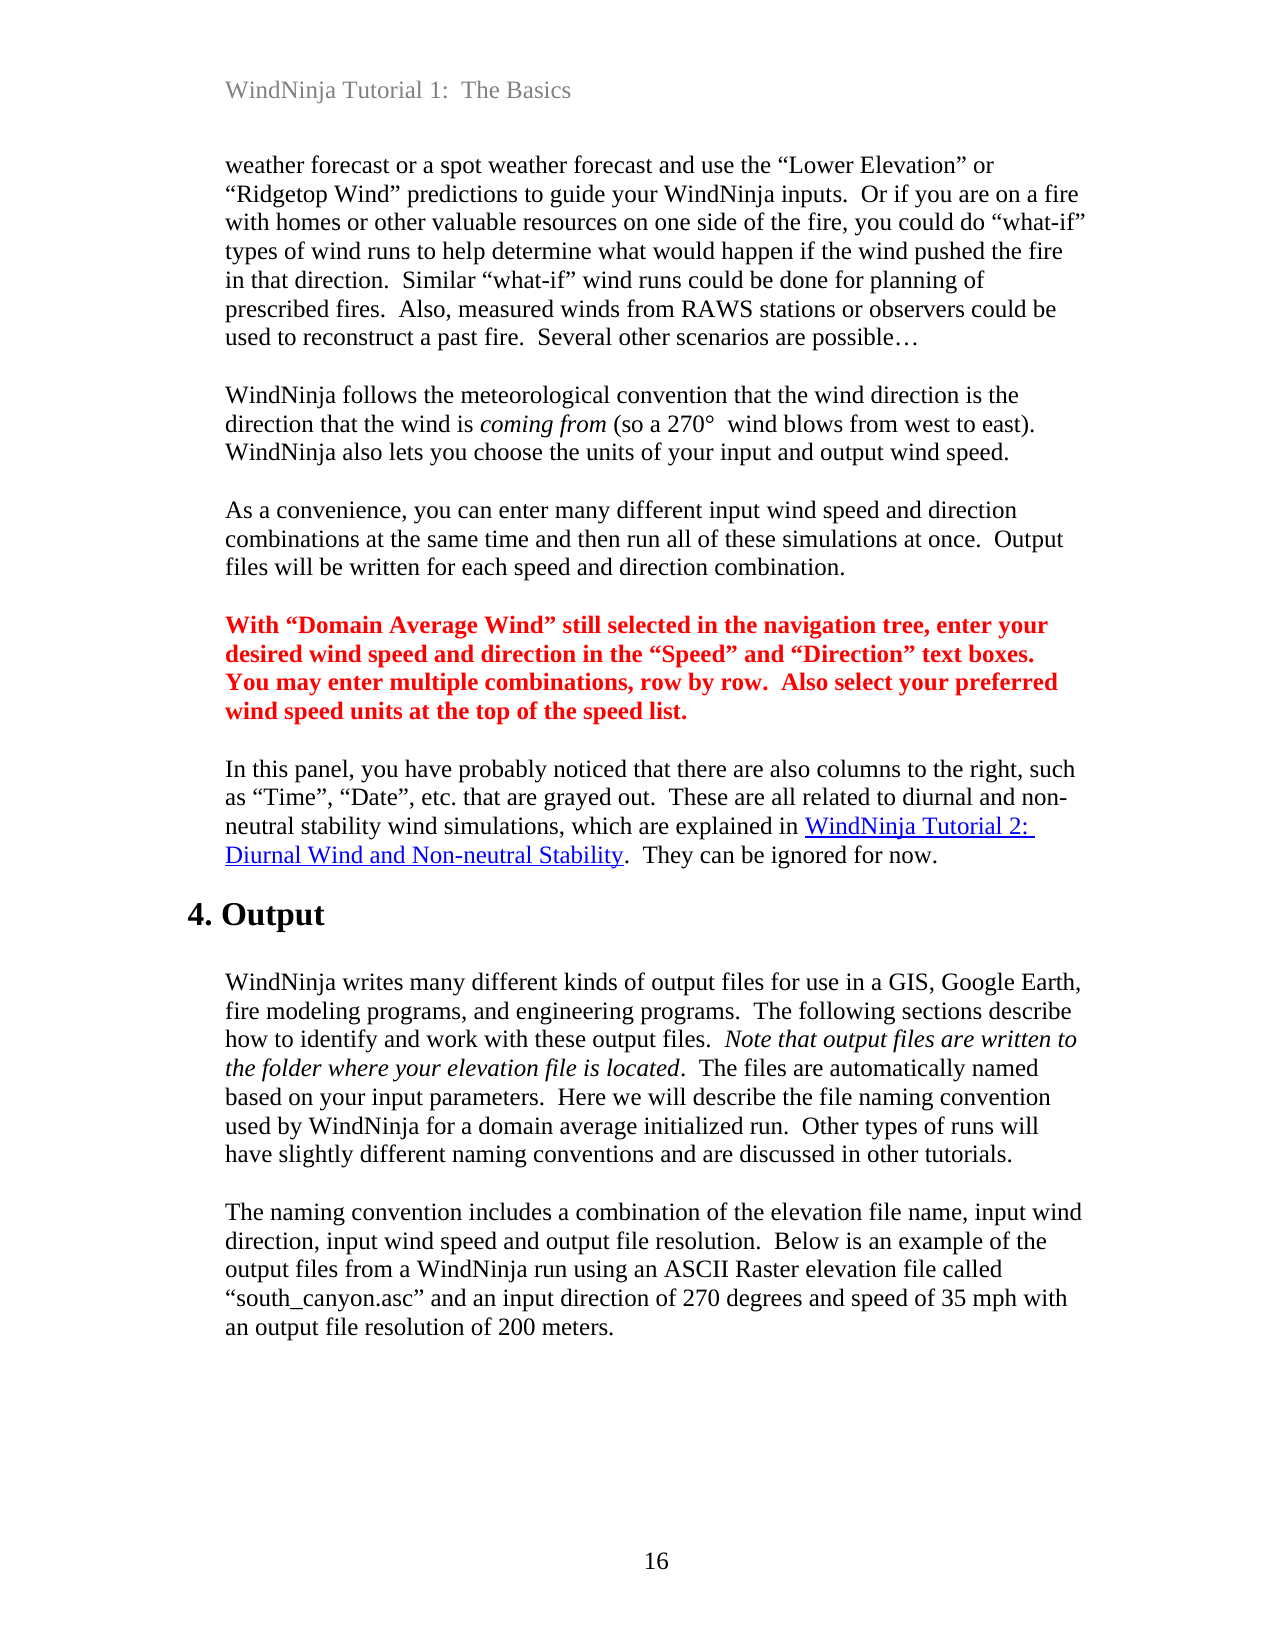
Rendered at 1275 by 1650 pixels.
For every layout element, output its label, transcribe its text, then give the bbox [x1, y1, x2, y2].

text As a convenience, you can enter many different input wind speed and direction combinations at the same time and then run all of these simulations at once. Output files will be written for each speed and direction combination. [225, 495, 1087, 581]
subtitle Output [187, 894, 1087, 932]
text WindNinja follows the meteorological convention that the wind direction is the direction that the wind is coming from (so a 270° wind blows from west to east). WindNinja also lets you choose the units of your input and output wind speed. [225, 380, 1087, 466]
text In this panel, you have probably noticed that there are also columns to the right, such as “Time”, “Date”, etc. that are grayed out. These are all related to diurnal and non-neutral stability wind simulations, which are explained in WindNinja Tutorial 2: Diurnal Wind and Non-neutral Stability. They can be ignored for now. [225, 754, 1087, 869]
text With “Domain Average Wind” still selected in the navigation tree, enter your desired wind speed and direction in the “Speed” and “Direction” text boxes. You may enter multiple combinations, row by row. Also select your preferred wind speed units at the top of the speed list. [225, 610, 1087, 725]
text WindNinja writes many different kinds of output files for use in a GIS, Google Earth, fire modeling programs, and engineering programs. The following sections describe how to identify and work with these output files. Note that output files are written to the folder where your elevation file is located. The files are automatically named based on your input parameters. Here we will describe the file naming convention used by WindNinja for a domain average initialized run. Other types of runs will have slightly different naming conventions and are discussed in other tutorials. [225, 967, 1087, 1168]
text The naming convention includes a combination of the elevation file name, input wind direction, input wind speed and output file resolution. Below is an example of the output files from a WindNinja run using an ASCII Raster elevation file called “south_canyon.asc” and an input direction of 270 degrees and speed of 35 mph with an output file resolution of 200 meters. [225, 1197, 1087, 1341]
text weather forecast or a spot weather forecast and use the “Lower Elevation” or “Ridgetop Wind” predictions to guide your WindNinja inputs. Or if you are on a fire with homes or other valuable resources on one side of the fire, you could do “what-if” types of wind runs to help determine what would happen if the wind pushed the fire in that direction. Similar “what-if” wind runs could be done for planning of prescribed fires. Also, measured winds from RAWS stations or observers could be used to reconstruct a past fire. Several other scenarios are possible… [225, 150, 1087, 351]
